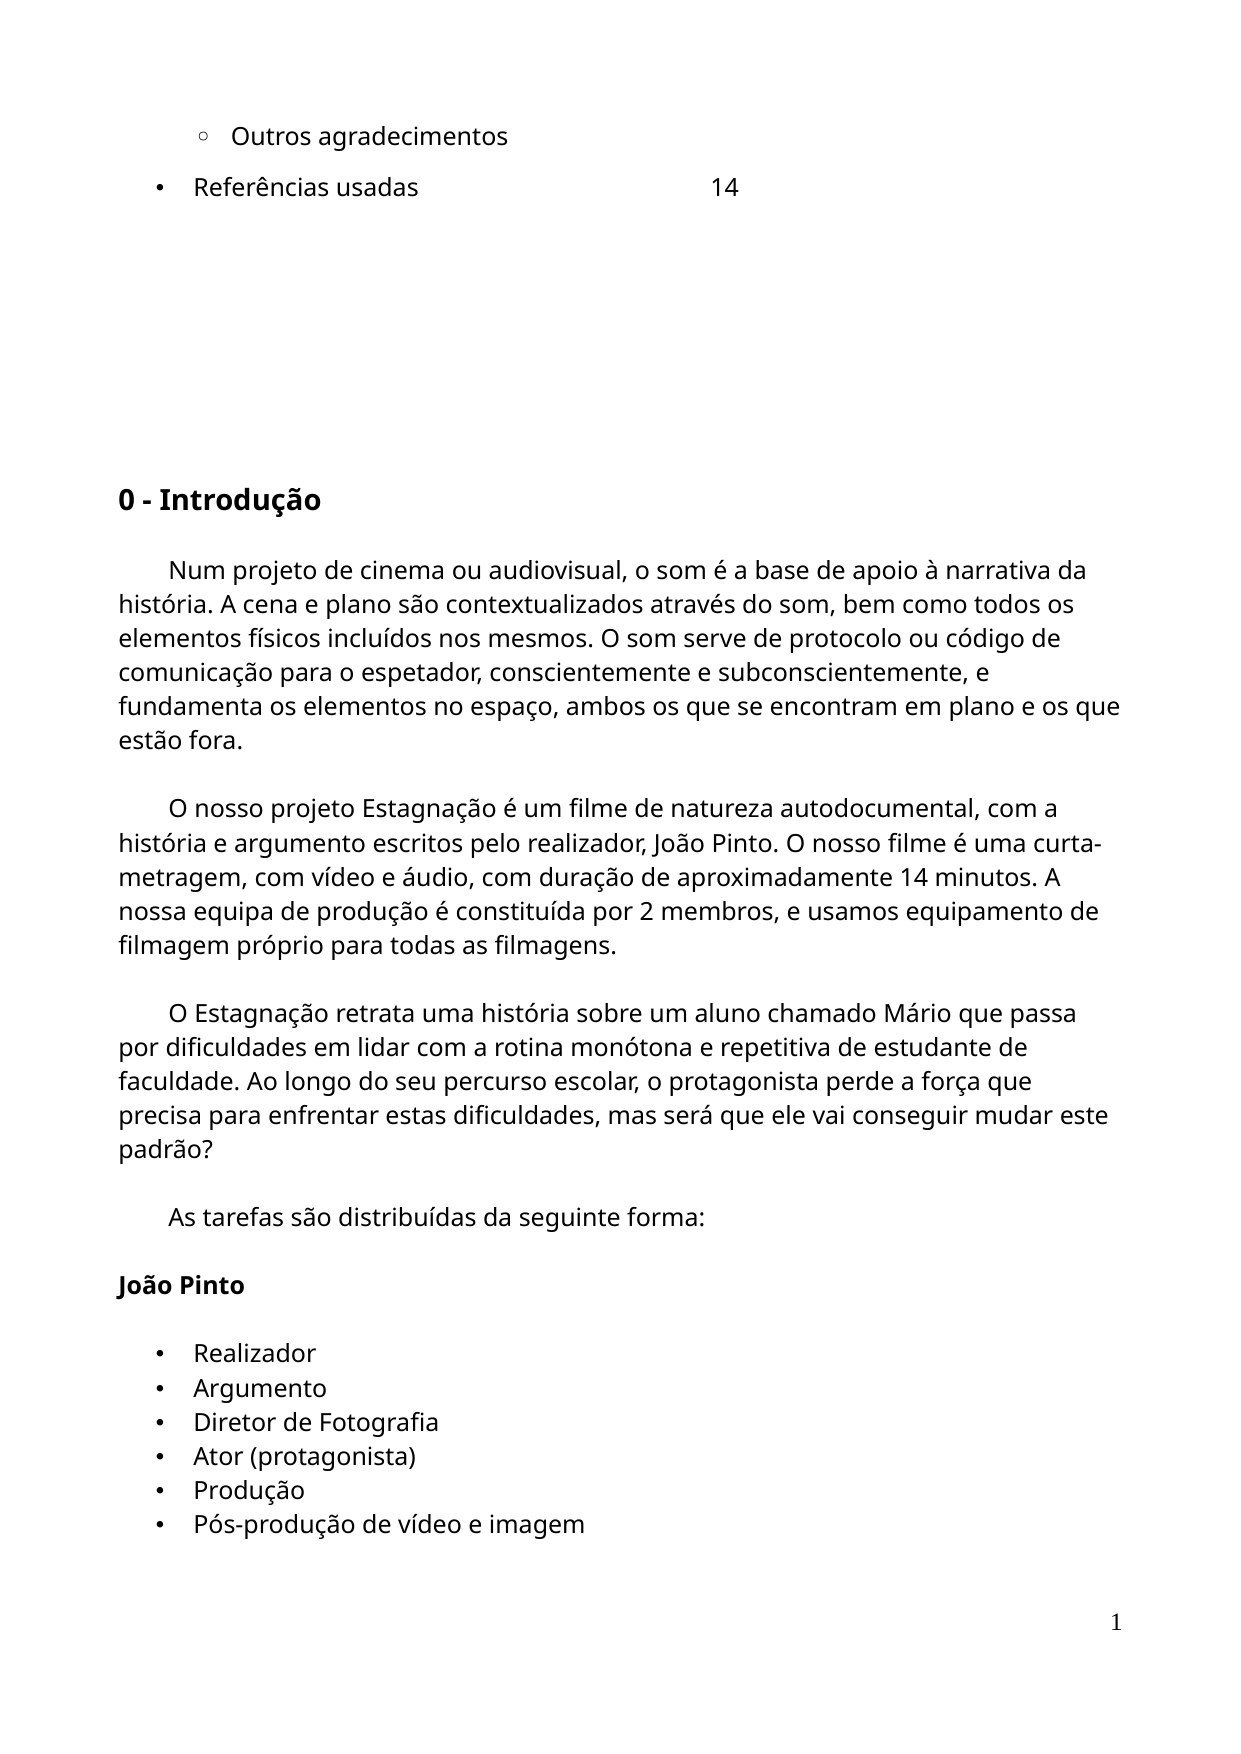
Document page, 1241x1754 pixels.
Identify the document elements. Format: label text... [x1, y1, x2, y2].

list Produção [156, 1472, 1122, 1506]
list Ator (protagonista) [156, 1438, 1122, 1472]
text João Pinto [118, 1268, 1122, 1302]
list Argumento [156, 1370, 1122, 1404]
text Num projeto de cinema ou audiovisual, o som é a base de apoio à narrativa da história. A cena e plano são contextualizados através do som, bem como todos os elementos físicos incluídos nos mesmos. O som serve de protocolo ou código de comunicação para o espetador, conscientemente e subconscientemente, e fundamenta os elementos no espaço, ambos os que se encontram em plano e os que estão fora. [118, 553, 1122, 757]
list Outros agradecimentos [193, 118, 1122, 152]
text O Estagnação retrata uma história sobre um aluno chamado Mário que passa por dificuldades em lidar com a rotina monótona e repetitiva de estudante de faculdade. Ao longo do seu percurso escolar, o protagonista perde a força que precisa para enfrentar estas dificuldades, mas será que ele vai conseguir mudar este padrão? [118, 996, 1122, 1166]
list Realizador [156, 1336, 1122, 1370]
list Referências usadas 14 [156, 169, 1122, 203]
list Diretor de Fotografia [156, 1404, 1122, 1438]
list Pós-produção de vídeo e imagem [156, 1506, 1122, 1541]
text O nosso projeto Estagnação é um filme de natureza autodocumental, com a história e argumento escritos pelo realizador, João Pinto. O nosso filme é uma curta-metragem, com vídeo e áudio, com duração de aproximadamente 14 minutos. A nossa equipa de produção é constituída por 2 membros, e usamos equipamento de filmagem próprio para todas as filmagens. [118, 791, 1122, 961]
text As tarefas são distribuídas da seguinte forma: [118, 1200, 1122, 1234]
text 0 - Introdução [118, 479, 1122, 519]
